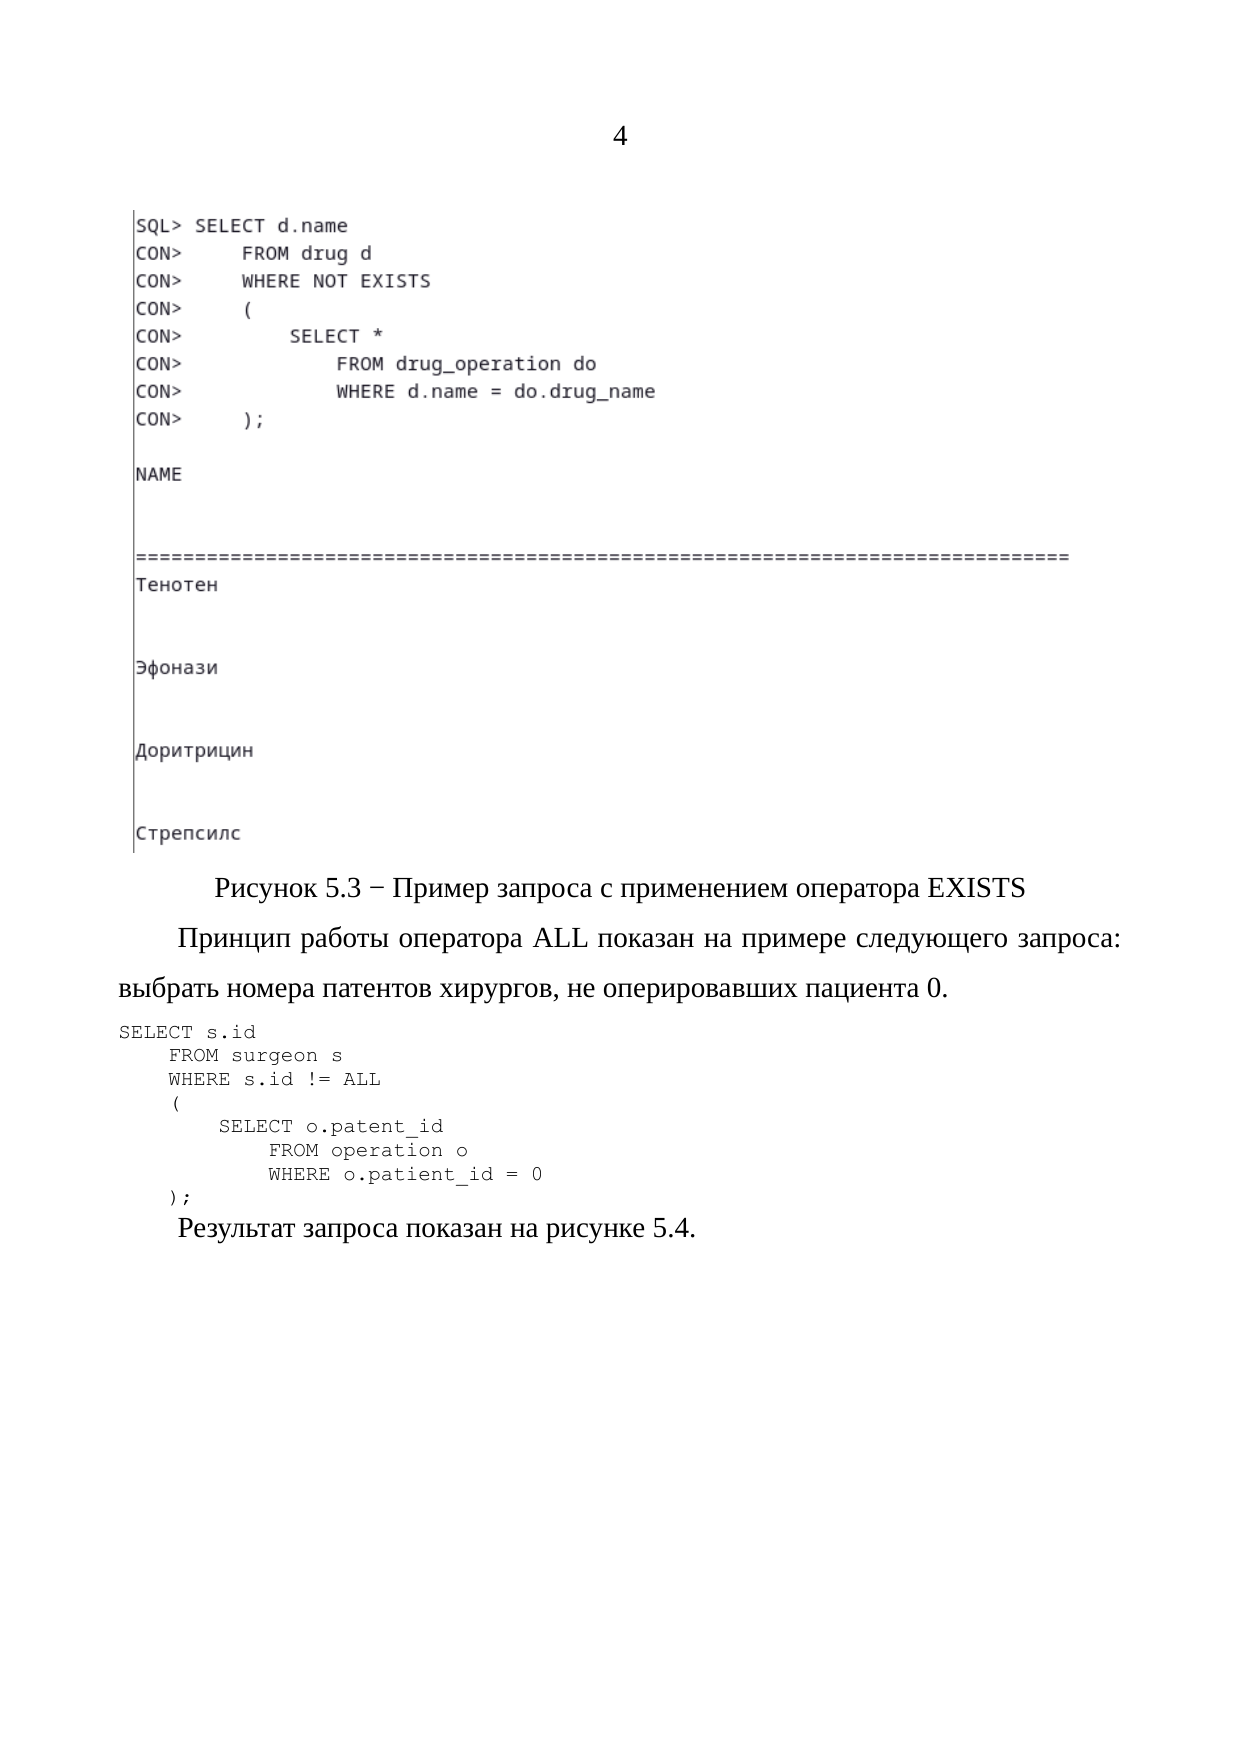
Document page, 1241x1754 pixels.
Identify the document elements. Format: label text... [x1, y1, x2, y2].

text FROM surgeon s [118, 1044, 1122, 1068]
text ( [118, 1092, 1122, 1115]
text Рисунок 5.3 − Пример запроса с применением оператора EXISTS [133, 853, 1107, 903]
text WHERE o.patient_id = 0 [118, 1163, 1122, 1186]
picture [133, 210, 1107, 853]
text SELECT o.patent_id [118, 1115, 1122, 1139]
text Принцип работы оператора ALL показан на примере следующего запроса: выбрать номера патентов хирургов, не оперировавших пациента 0. [118, 920, 1122, 1004]
text Результат запроса показан на рисунке 5.4. [118, 1210, 1122, 1243]
text WHERE s.id != ALL [118, 1068, 1122, 1092]
text ); [118, 1186, 1122, 1210]
text SELECT s.id [118, 1021, 1122, 1044]
text FROM operation o [118, 1139, 1122, 1163]
